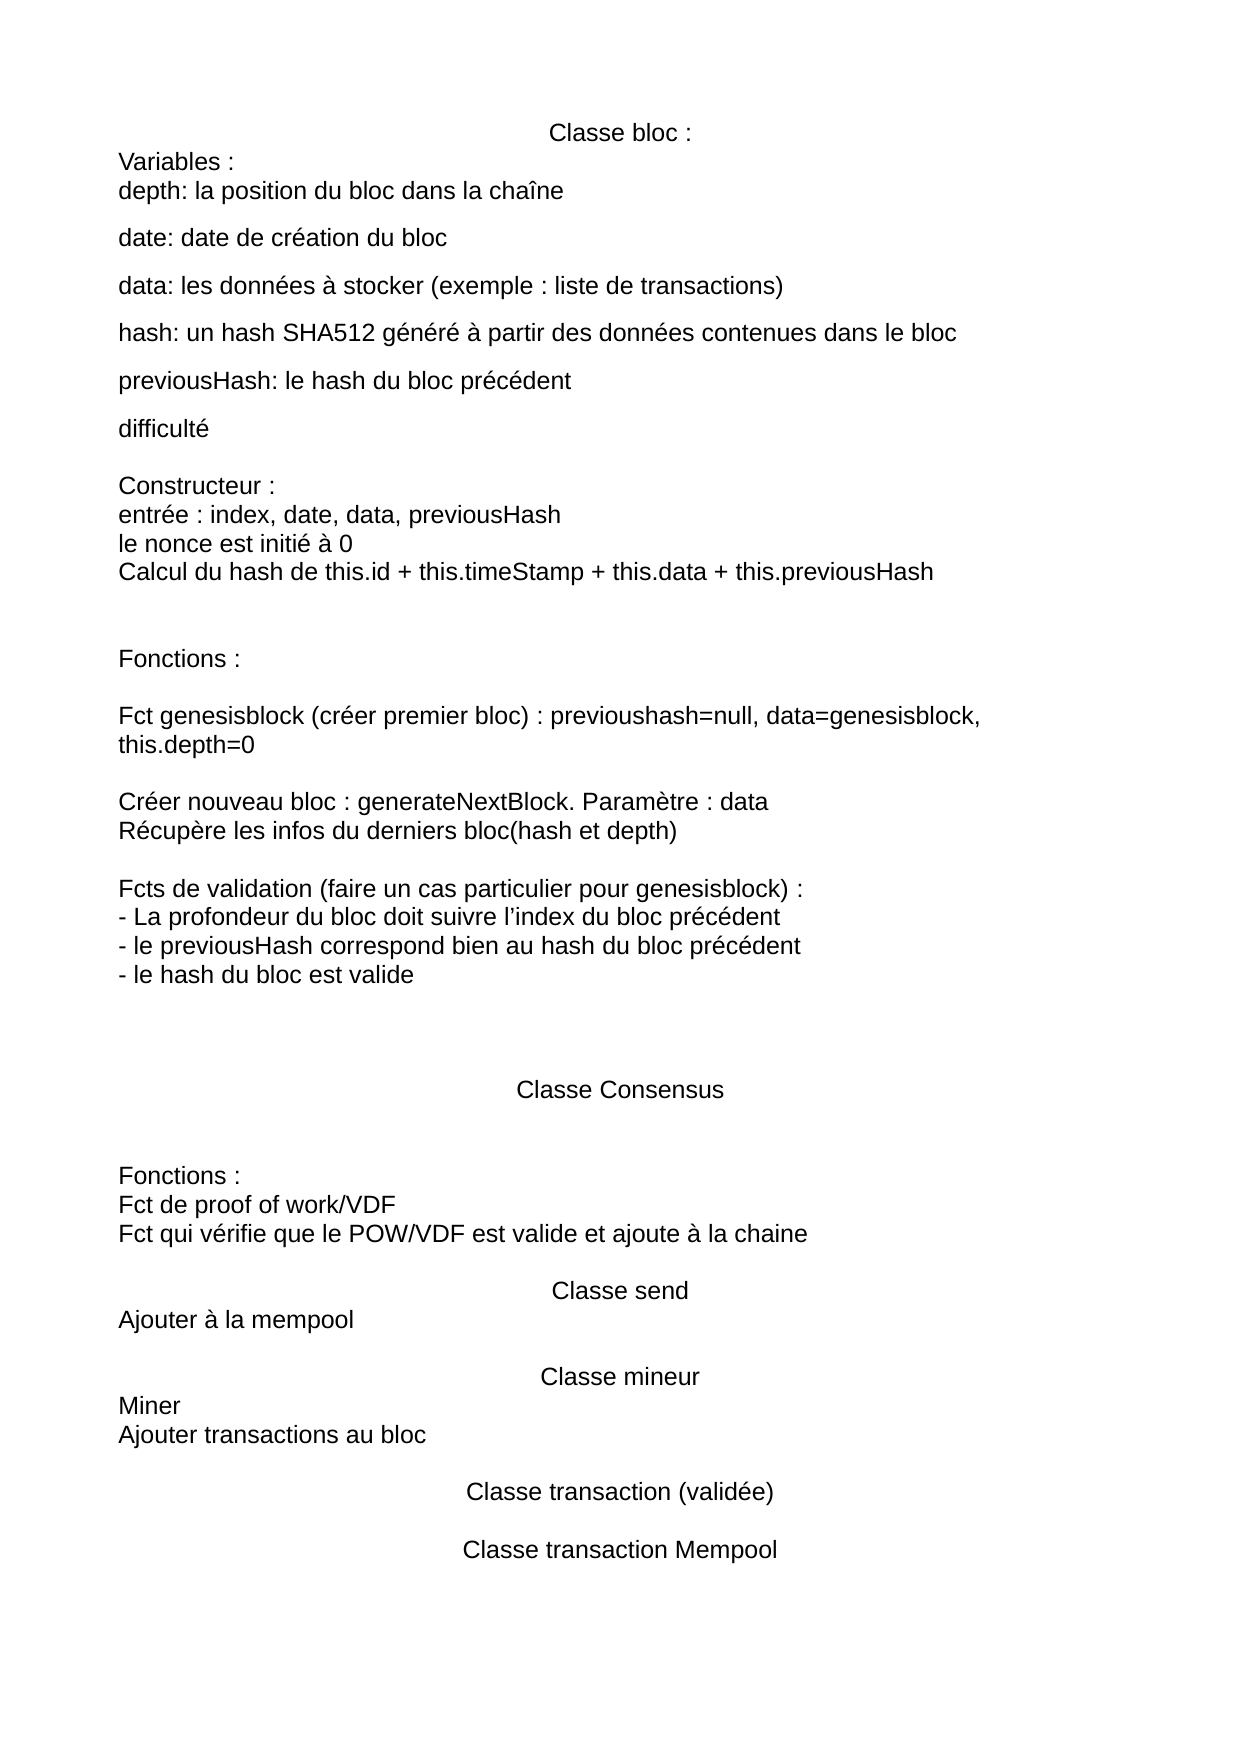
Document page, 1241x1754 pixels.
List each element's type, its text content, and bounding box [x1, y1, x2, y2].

text previousHash: le hash du bloc précédent [118, 366, 1122, 395]
text Fct qui vérifie que le POW/VDF est valide et ajoute à la chaine [118, 1219, 1122, 1247]
text Classe transaction Mempool [118, 1535, 1122, 1564]
text Classe mineur [118, 1362, 1122, 1391]
text Fonctions : [118, 644, 1122, 672]
text Fct genesisblock (créer premier bloc) : previoushash=null, data=genesisblock, this.depth=0 [118, 701, 1122, 759]
text Créer nouveau bloc : generateNextBlock. Paramètre : data [118, 787, 1122, 816]
text Récupère les infos du derniers bloc(hash et depth) [118, 816, 1122, 845]
text Fct de proof of work/VDF [118, 1190, 1122, 1219]
text Fonctions : [118, 1161, 1122, 1190]
text hash: un hash SHA512 généré à partir des données contenues dans le bloc [118, 318, 1122, 347]
text Ajouter transactions au bloc [118, 1420, 1122, 1449]
text data: les données à stocker (exemple : liste de transactions) [118, 271, 1122, 299]
text Calcul du hash de this.id + this.timeStamp + this.data + this.previousHash [118, 557, 1122, 586]
text le nonce est initié à 0 [118, 529, 1122, 557]
text Classe bloc : [118, 118, 1122, 147]
text Classe Consensus [118, 1075, 1122, 1104]
text - le previousHash correspond bien au hash du bloc précédent [118, 931, 1122, 960]
text depth: la position du bloc dans la chaîne [118, 176, 1122, 204]
text Fcts de validation (faire un cas particulier pour genesisblock) : [118, 874, 1122, 902]
text date: date de création du bloc [118, 223, 1122, 252]
text - La profondeur du bloc doit suivre l’index du bloc précédent [118, 902, 1122, 931]
text - le hash du bloc est valide [118, 960, 1122, 989]
text Variables : [118, 147, 1122, 176]
text Classe transaction (validée) [118, 1477, 1122, 1506]
text Constructeur : [118, 471, 1122, 500]
text difficulté [118, 414, 1122, 442]
text Miner [118, 1391, 1122, 1420]
text Classe send [118, 1276, 1122, 1305]
text Ajouter à la mempool [118, 1305, 1122, 1334]
text entrée : index, date, data, previousHash [118, 500, 1122, 529]
